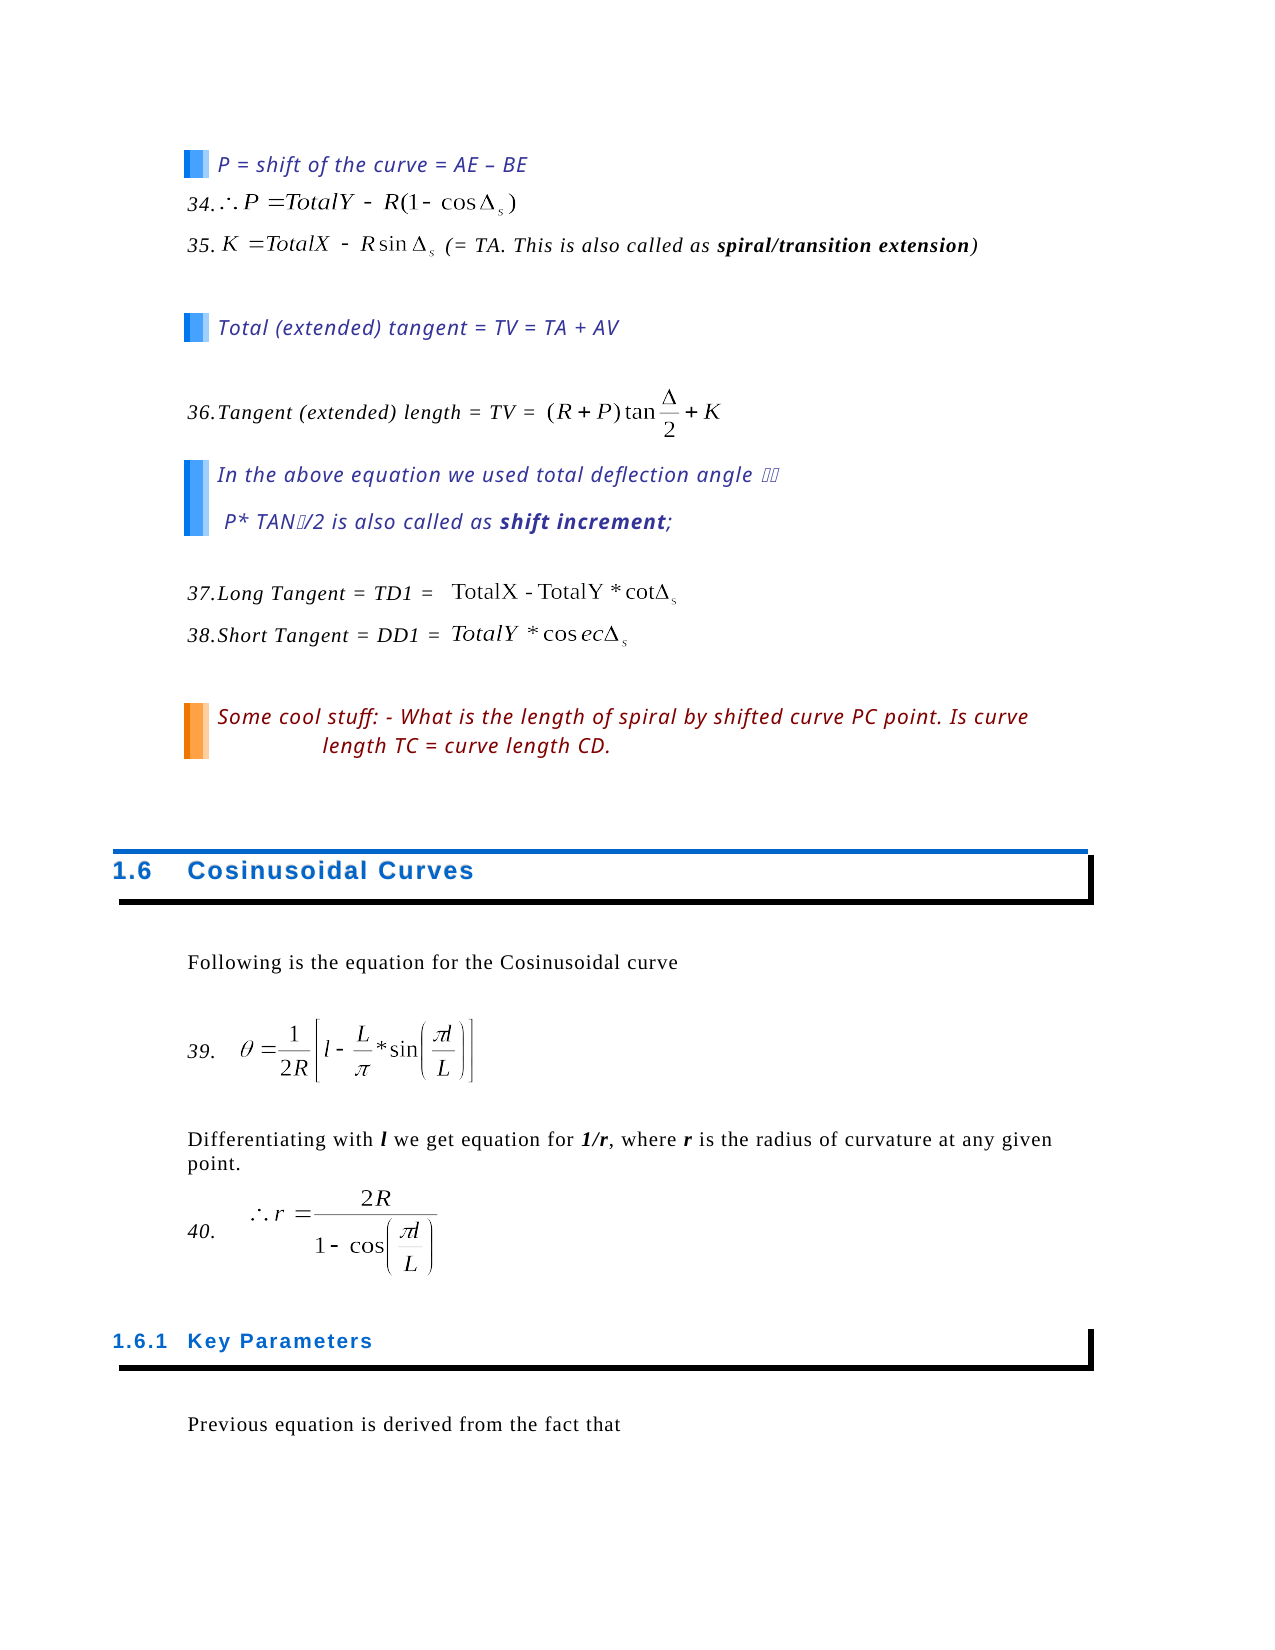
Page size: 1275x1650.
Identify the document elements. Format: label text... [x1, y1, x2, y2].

subtitle Key Parameters [112, 1329, 1087, 1365]
text Following is the equation for the Cosinusoidal curve [187, 950, 1087, 974]
list (= TA. This is also called as spiral/transition extension) [187, 229, 1087, 262]
subtitle Cosinusoidal Curves [112, 850, 1087, 899]
text In the above equation we used total deflection angle  [209, 460, 1087, 488]
list Short Tangent = DD1 = [187, 618, 1087, 651]
text Differentiating with l we get equation for 1/r, where r is the radius of curvature at any given point. [187, 1127, 1087, 1175]
text Previous equation is derived from the fact that [187, 1412, 1087, 1436]
text Total (extended) tangent = TV = TA + AV [209, 313, 1087, 342]
text P = shift of the curve = AE – BE [209, 150, 1087, 178]
list Long Tangent = TD1 = [187, 576, 1087, 610]
list Tangent (extended) length = TV = [187, 382, 1087, 441]
text P* TAN/2 is also called as shift increment; [209, 507, 1087, 536]
text Some cool stuff: - What is the length of spiral by shifted curve PC point. Is curve length TC = curve length CD. [184, 702, 1087, 759]
